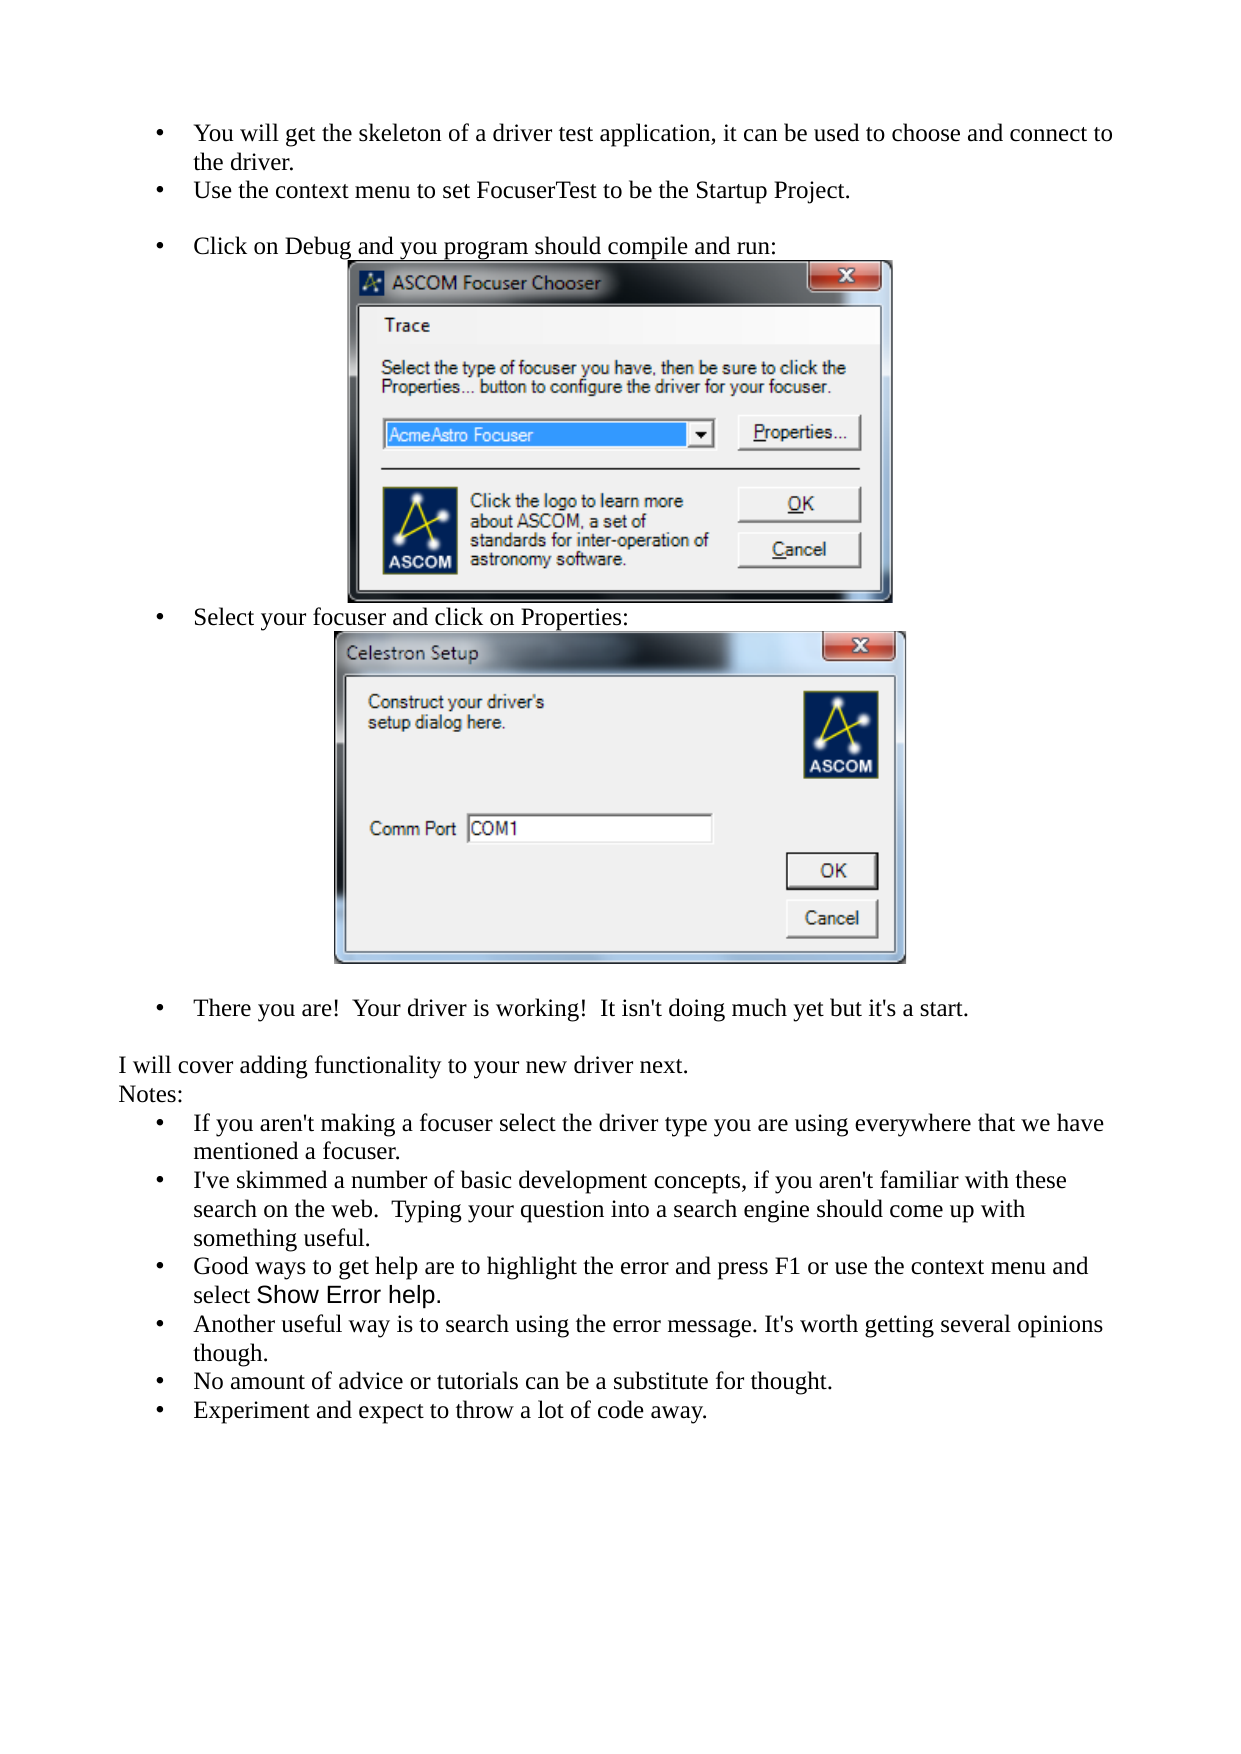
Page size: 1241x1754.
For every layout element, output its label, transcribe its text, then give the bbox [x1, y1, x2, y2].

list You will get the skeleton of a driver test application, it can be used to choose and connect to the driver. [156, 118, 1122, 176]
list Select your focuser and click on Properties: [156, 260, 1122, 631]
picture [347, 260, 893, 603]
text I will cover adding functionality to your new driver next. [118, 1050, 1122, 1079]
list Use the context menu to set FocuserTest to be the Startup Project. [156, 176, 1122, 204]
picture [334, 631, 907, 964]
list Click on Debug and you program should compile and run: [156, 231, 1122, 260]
list No amount of advice or tutorials can be a substitute for thought. [156, 1366, 1122, 1395]
list I've skimmed a number of basic development concepts, if you aren't familiar with these search on the web. Typing your question into a search engine should come up with something useful. [156, 1165, 1122, 1251]
list Another useful way is to search using the error message. It's worth getting several opinions though. [156, 1309, 1122, 1366]
list Experiment and expect to throw a lot of code away. [156, 1395, 1122, 1424]
text Notes: [118, 1079, 1122, 1108]
list There you are! Your driver is working! It isn't doing much yet but it's a start. [156, 993, 1122, 1021]
list Good ways to get help are to highlight the error and press F1 or use the context menu and select Show Error help. [156, 1251, 1122, 1309]
list If you aren't making a focuser select the driver type you are using everywhere that we have mentioned a focuser. [156, 1108, 1122, 1165]
